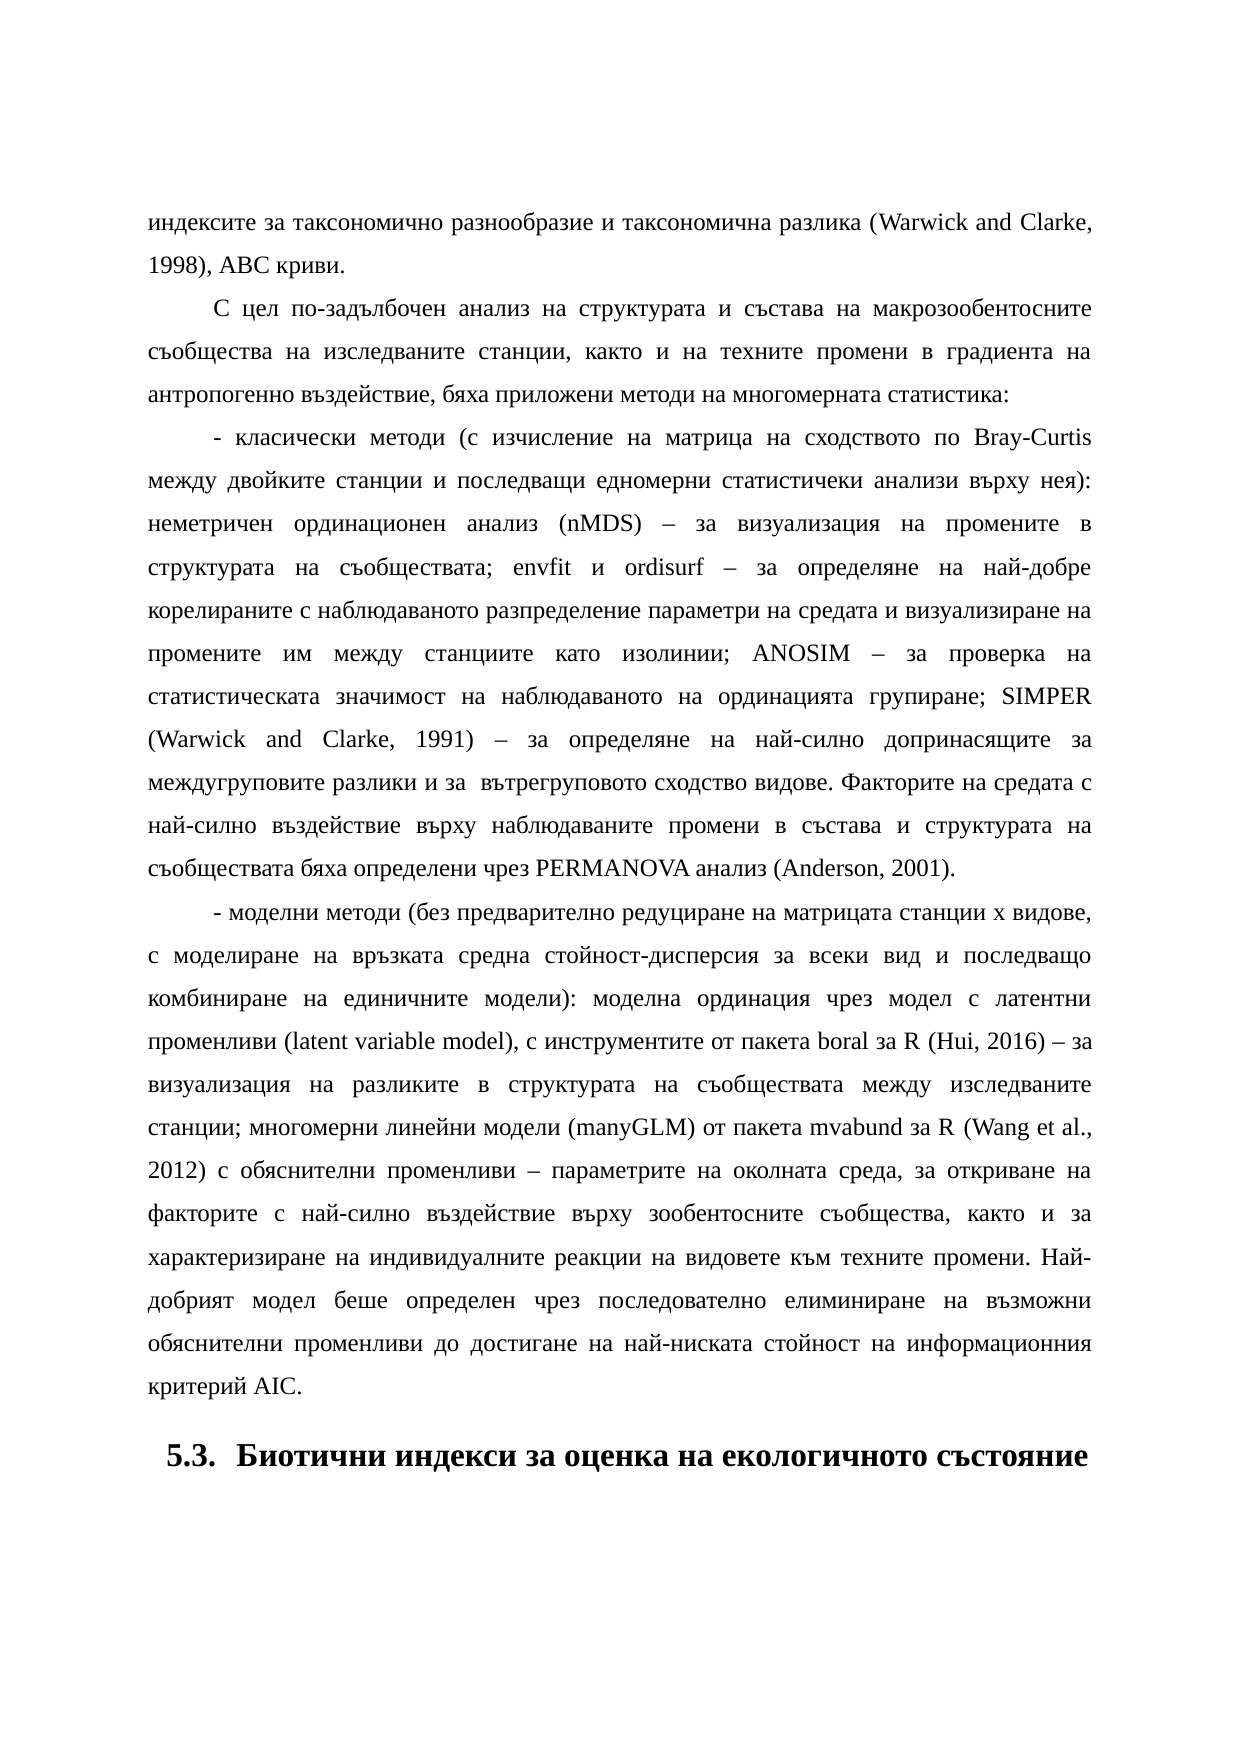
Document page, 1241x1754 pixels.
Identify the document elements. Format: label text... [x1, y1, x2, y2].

subtitle Биотични индекси за оценка на екологичното състояние [224, 1435, 1093, 1473]
text - класически методи (с изчисление на матрица на сходството по Bray-Curtis между двойките станции и последващи едномерни статистичеки анализи върху нея): неметричен ординационен анализ (nMDS) – за визуализация на промените в структурата на съобществата; envfit и ordisurf – за определяне на най-добре корелираните с наблюдаваното разпределение параметри на средата и визуализиране на промените им между станциите като изолинии; ANOSIM – за проверка на статистическата значимост на наблюдаваното на ординацията групиране; SIMPER (Warwick and Clarke, 1991) – за определяне на най-силно допринасящите за междугруповите разлики и за вътрегруповото сходство видове. Факторите на средата с най-силно въздействие върху наблюдаваните промени в състава и структурата на съобществата бяха определени чрез PERMANOVA анализ (Anderson, 2001). [148, 422, 1093, 882]
text индексите за таксономично разнообразие и таксономична разлика (Warwick and Clarke, 1998), ABC криви. [148, 207, 1093, 278]
text С цел по-задълбочен анализ на структурата и състава на макрозообентосните съобщества на изследваните станции, както и на техните промени в градиента на антропогенно въздействие, бяха приложени методи на многомерната статистика: [148, 293, 1093, 408]
text - моделни методи (без предварително редуциране на матрицата станции х видове, с моделиране на връзката средна стойност-дисперсия за всеки вид и последващо комбиниране на единичните модели): моделна ординация чрез модел с латентни променливи (latent variable model), с инструментите от пакета boral за R (Hui, 2016) – за визуализация на разликите в структурата на съобществата между изследваните станции; многомерни линейни модели (manyGLM) от пакета mvabund за R (Wang et al., 2012) с обяснителни променливи – параметрите на околната среда, за откриване на факторите с най-силно въздействие върху зообентосните съобщества, както и за характеризиране на индивидуалните реакции на видовете към техните промени. Най-добрият модел беше определен чрез последователно елиминиране на възможни обяснителни променливи до достигане на най-ниската стойност на информационния критерий AIC. [148, 897, 1093, 1400]
